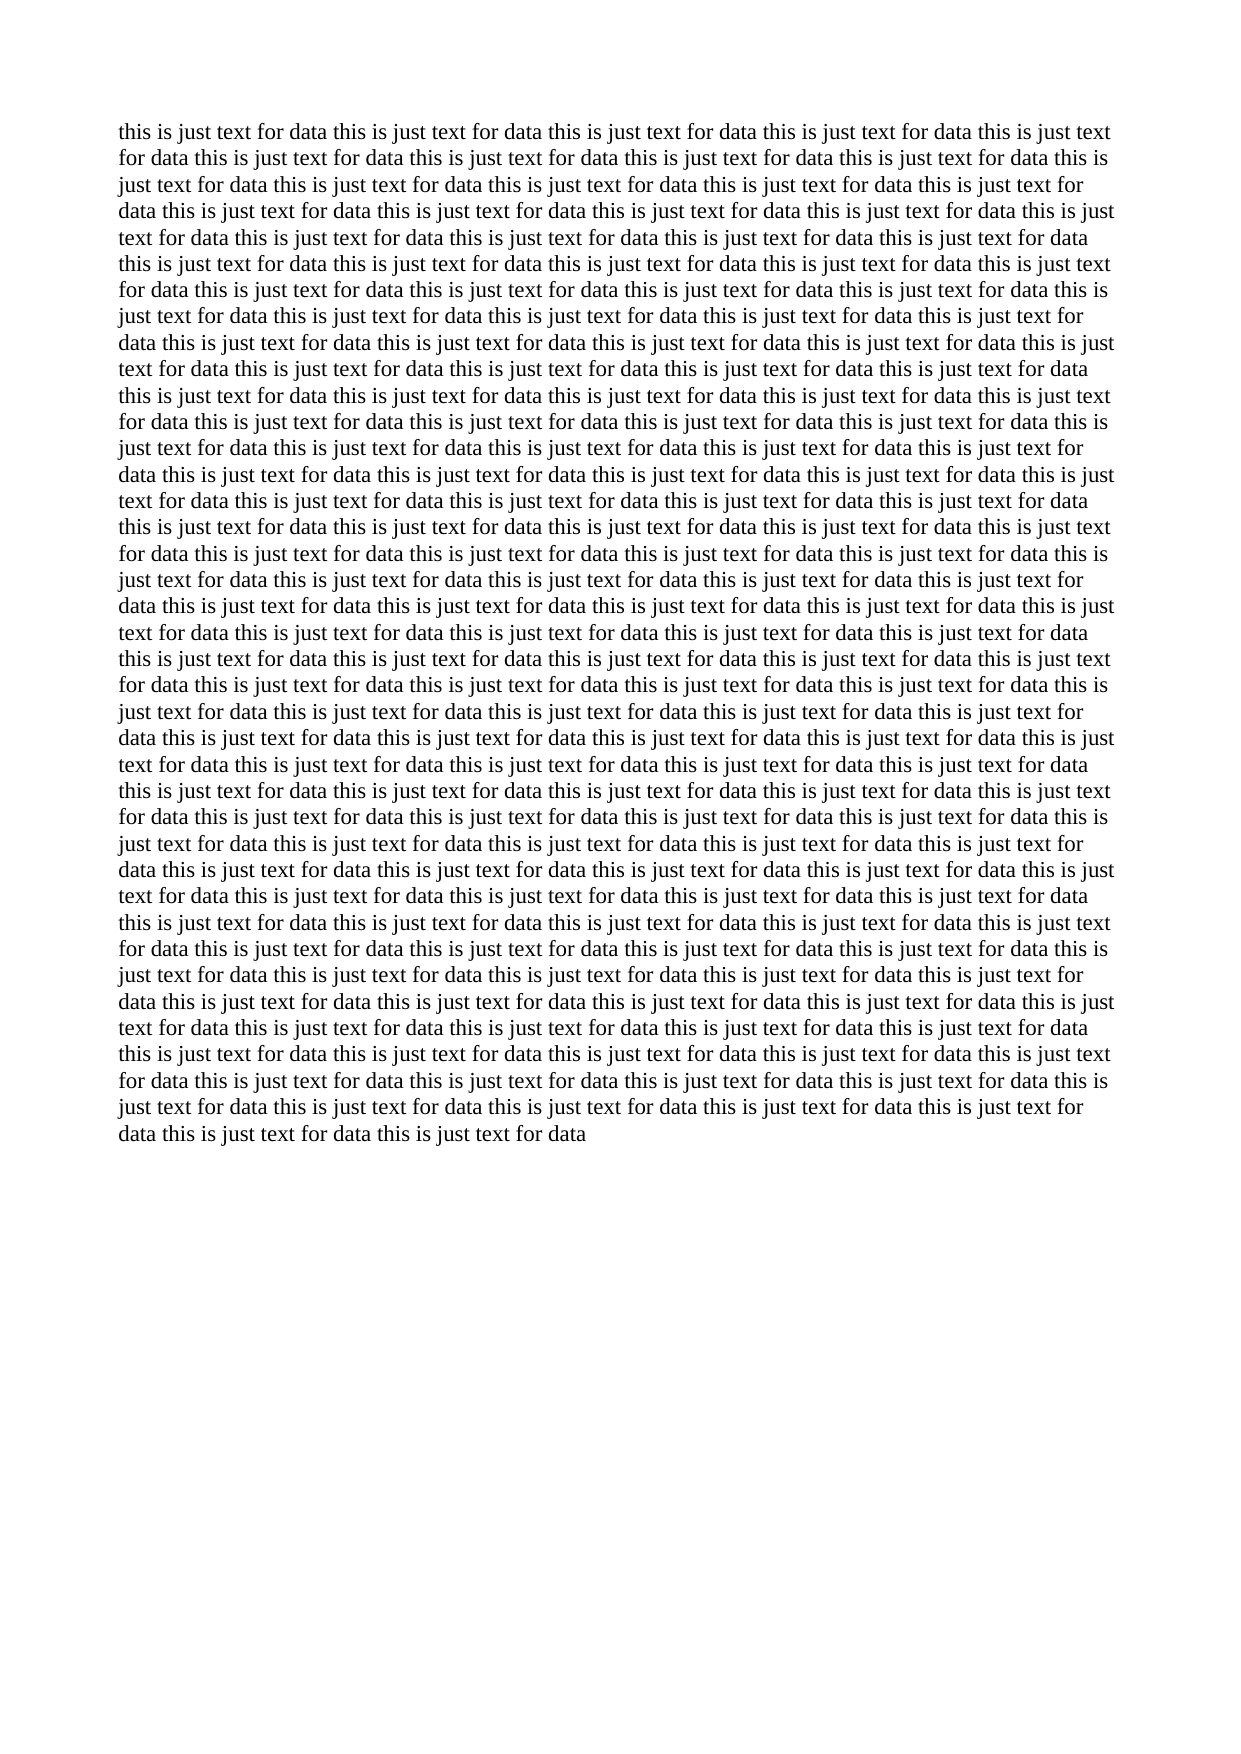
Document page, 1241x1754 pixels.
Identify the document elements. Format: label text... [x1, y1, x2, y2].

text this is just text for data this is just text for data this is just text for data this is just text for data this is just text for data this is just text for data this is just text for data this is just text for data this is just text for data this is just text for data this is just text for data this is just text for data this is just text for data this is just text for data this is just text for data this is just text for data this is just text for data this is just text for data this is just text for data this is just text for data this is just text for data this is just text for data this is just text for data this is just text for data this is just text for data this is just text for data this is just text for data this is just text for data this is just text for data this is just text for data this is just text for data this is just text for data this is just text for data this is just text for data this is just text for data this is just text for data this is just text for data this is just text for data this is just text for data this is just text for data this is just text for data this is just text for data this is just text for data this is just text for data this is just text for data this is just text for data this is just text for data this is just text for data this is just text for data this is just text for data this is just text for data this is just text for data this is just text for data this is just text for data this is just text for data this is just text for data this is just text for data this is just text for data this is just text for data this is just text for data this is just text for data this is just text for data this is just text for data this is just text for data this is just text for data this is just text for data this is just text for data this is just text for data this is just text for data this is just text for data this is just text for data this is just text for data this is just text for data this is just text for data this is just text for data this is just text for data this is just text for data this is just text for data this is just text for data this is just text for data this is just text for data this is just text for data this is just text for data this is just text for data this is just text for data this is just text for data this is just text for data this is just text for data this is just text for data this is just text for data this is just text for data this is just text for data this is just text for data this is just text for data this is just text for data this is just text for data this is just text for data this is just text for data this is just text for data this is just text for data this is just text for data this is just text for data this is just text for data this is just text for data this is just text for data this is just text for data this is just text for data this is just text for data this is just text for data this is just text for data this is just text for data this is just text for data this is just text for data this is just text for data this is just text for data this is just text for data this is just text for data this is just text for data this is just text for data this is just text for data this is just text for data this is just text for data this is just text for data this is just text for data this is just text for data this is just text for data this is just text for data this is just text for data this is just text for data this is just text for data this is just text for data this is just text for data this is just text for data this is just text for data this is just text for data this is just text for data this is just text for data this is just text for data this is just text for data this is just text for data this is just text for data this is just text for data this is just text for data this is just text for data this is just text for data this is just text for data this is just text for data this is just text for data this is just text for data this is just text for data this is just text for data this is just text for data this is just text for data this is just text for data this is just text for data this is just text for data this is just text for data this is just text for data this is just text for data this is just text for data this is just text for data this is just text for data this is just text for data this is just text for data this is just text for data this is just text for data this is just text for data this is just text for data this is just text for data this is just text for data this is just text for data this is just text for data this is just text for data this is just text for data this is just text for data this is just text for data this is just text for data [118, 118, 1122, 1146]
